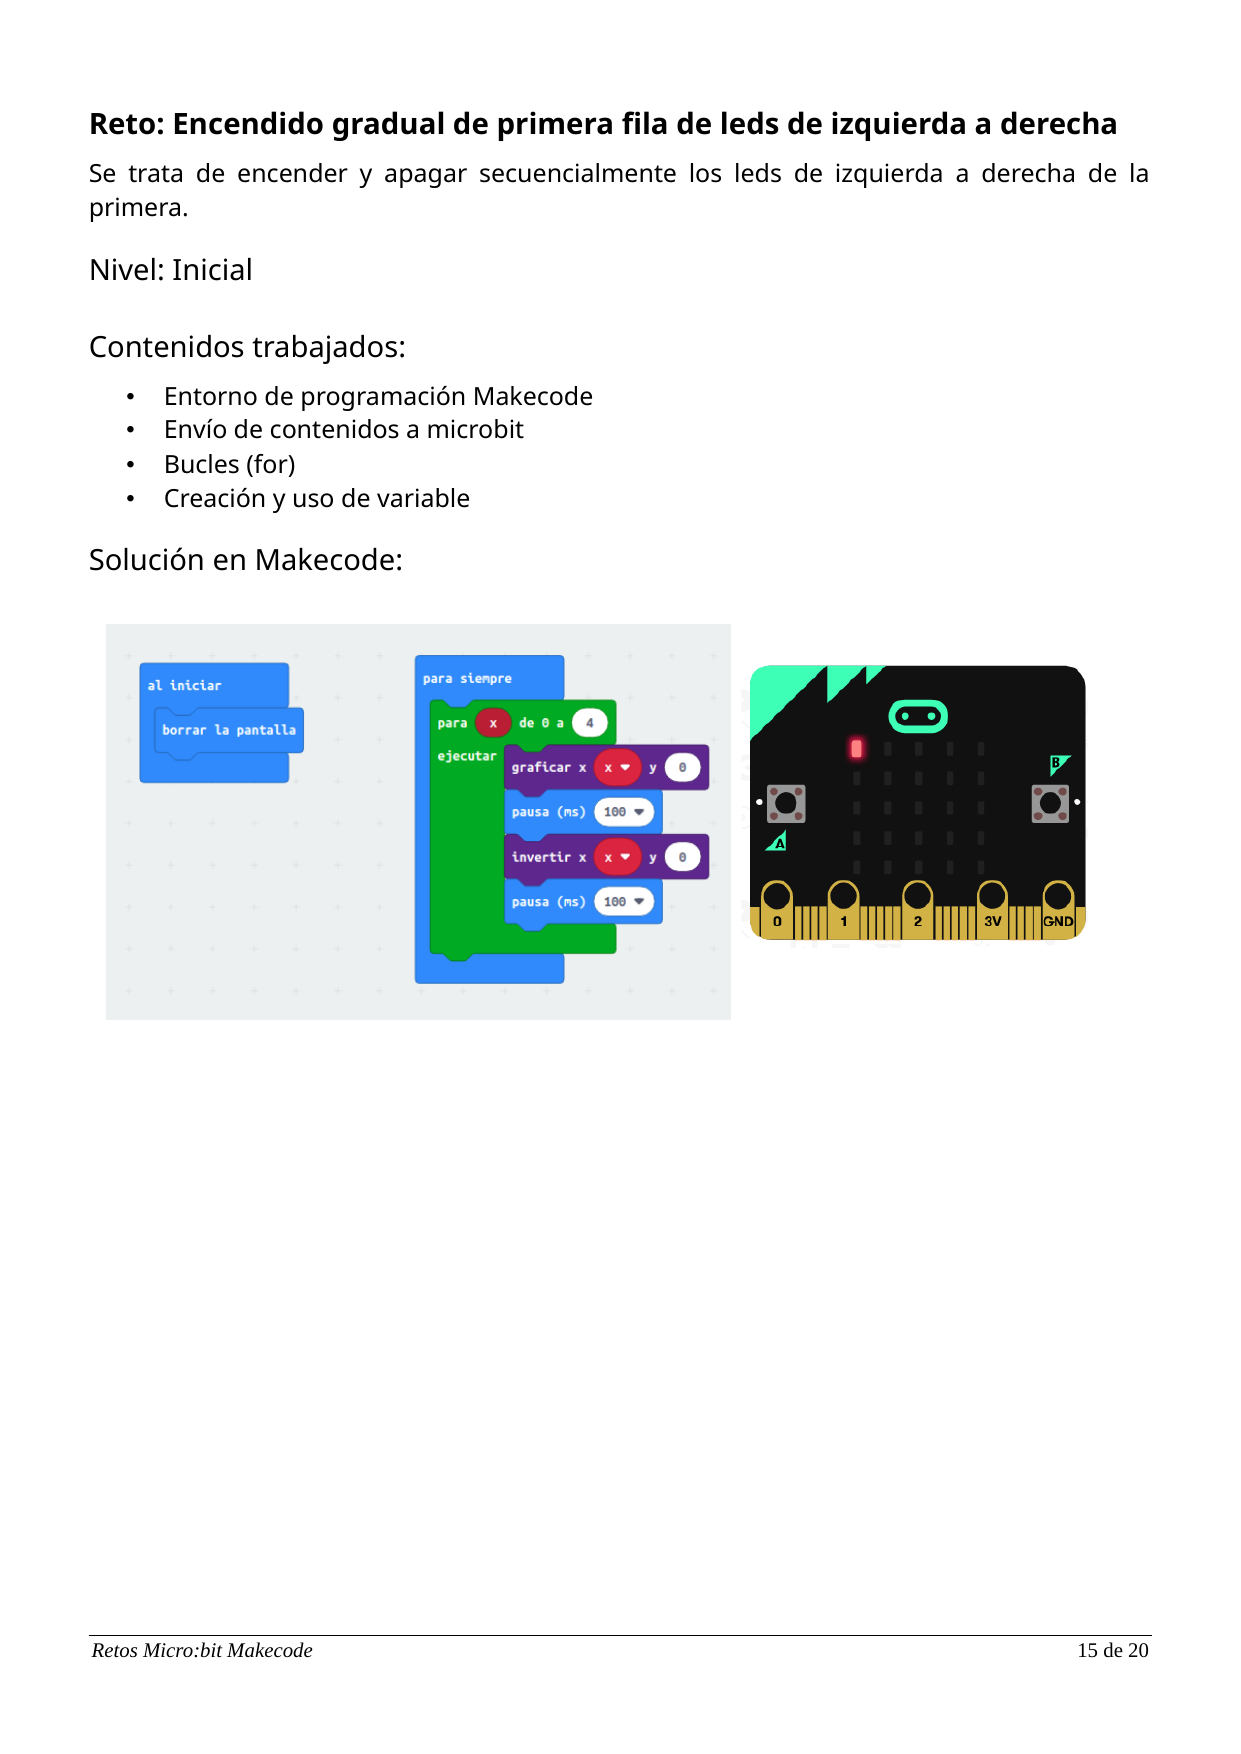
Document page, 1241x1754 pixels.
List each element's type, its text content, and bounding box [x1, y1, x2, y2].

subtitle Nivel: Inicial [88, 249, 1152, 288]
picture [105, 624, 731, 1020]
list Entorno de programación Makecode [126, 378, 1152, 412]
picture [741, 656, 1088, 948]
list Bucles (for) [126, 446, 1152, 480]
subtitle Solución en Makecode: [88, 539, 1152, 579]
subtitle Reto: Encendido gradual de primera fila de leds de izquierda a derecha [88, 103, 1152, 143]
text Se trata de encender y apagar secuencialmente los leds de izquierda a derecha de la primera. [88, 156, 1152, 224]
list Envío de contenidos a microbit [126, 412, 1152, 446]
list Creación y uso de variable [126, 480, 1152, 514]
subtitle Contenidos trabajados: [88, 326, 1152, 366]
